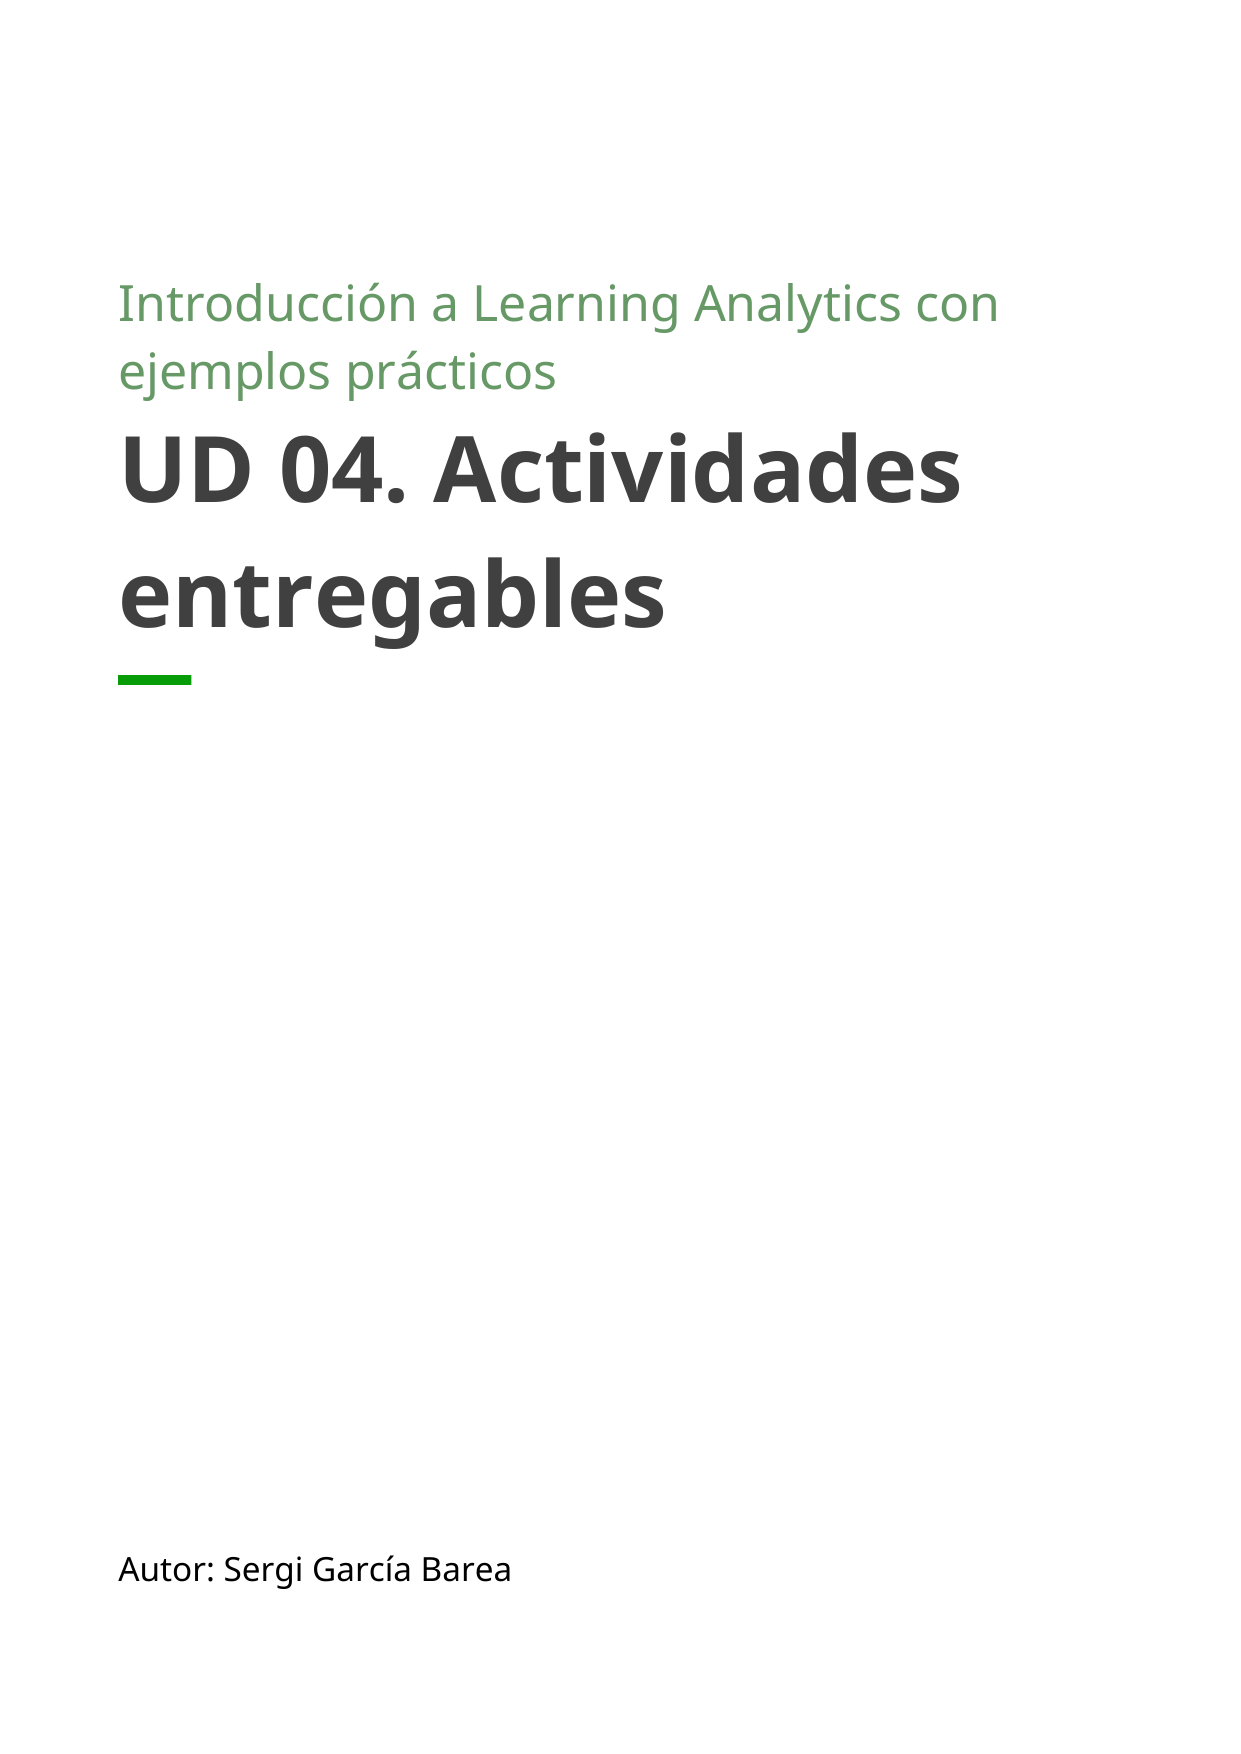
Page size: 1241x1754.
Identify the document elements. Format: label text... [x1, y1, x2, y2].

title Introducción a Learning Analytics con ejemplos prácticos UD 04. Actividades entregables [118, 268, 1122, 654]
text Autor: Sergi García Barea [118, 1546, 1122, 1592]
picture [118, 675, 192, 685]
